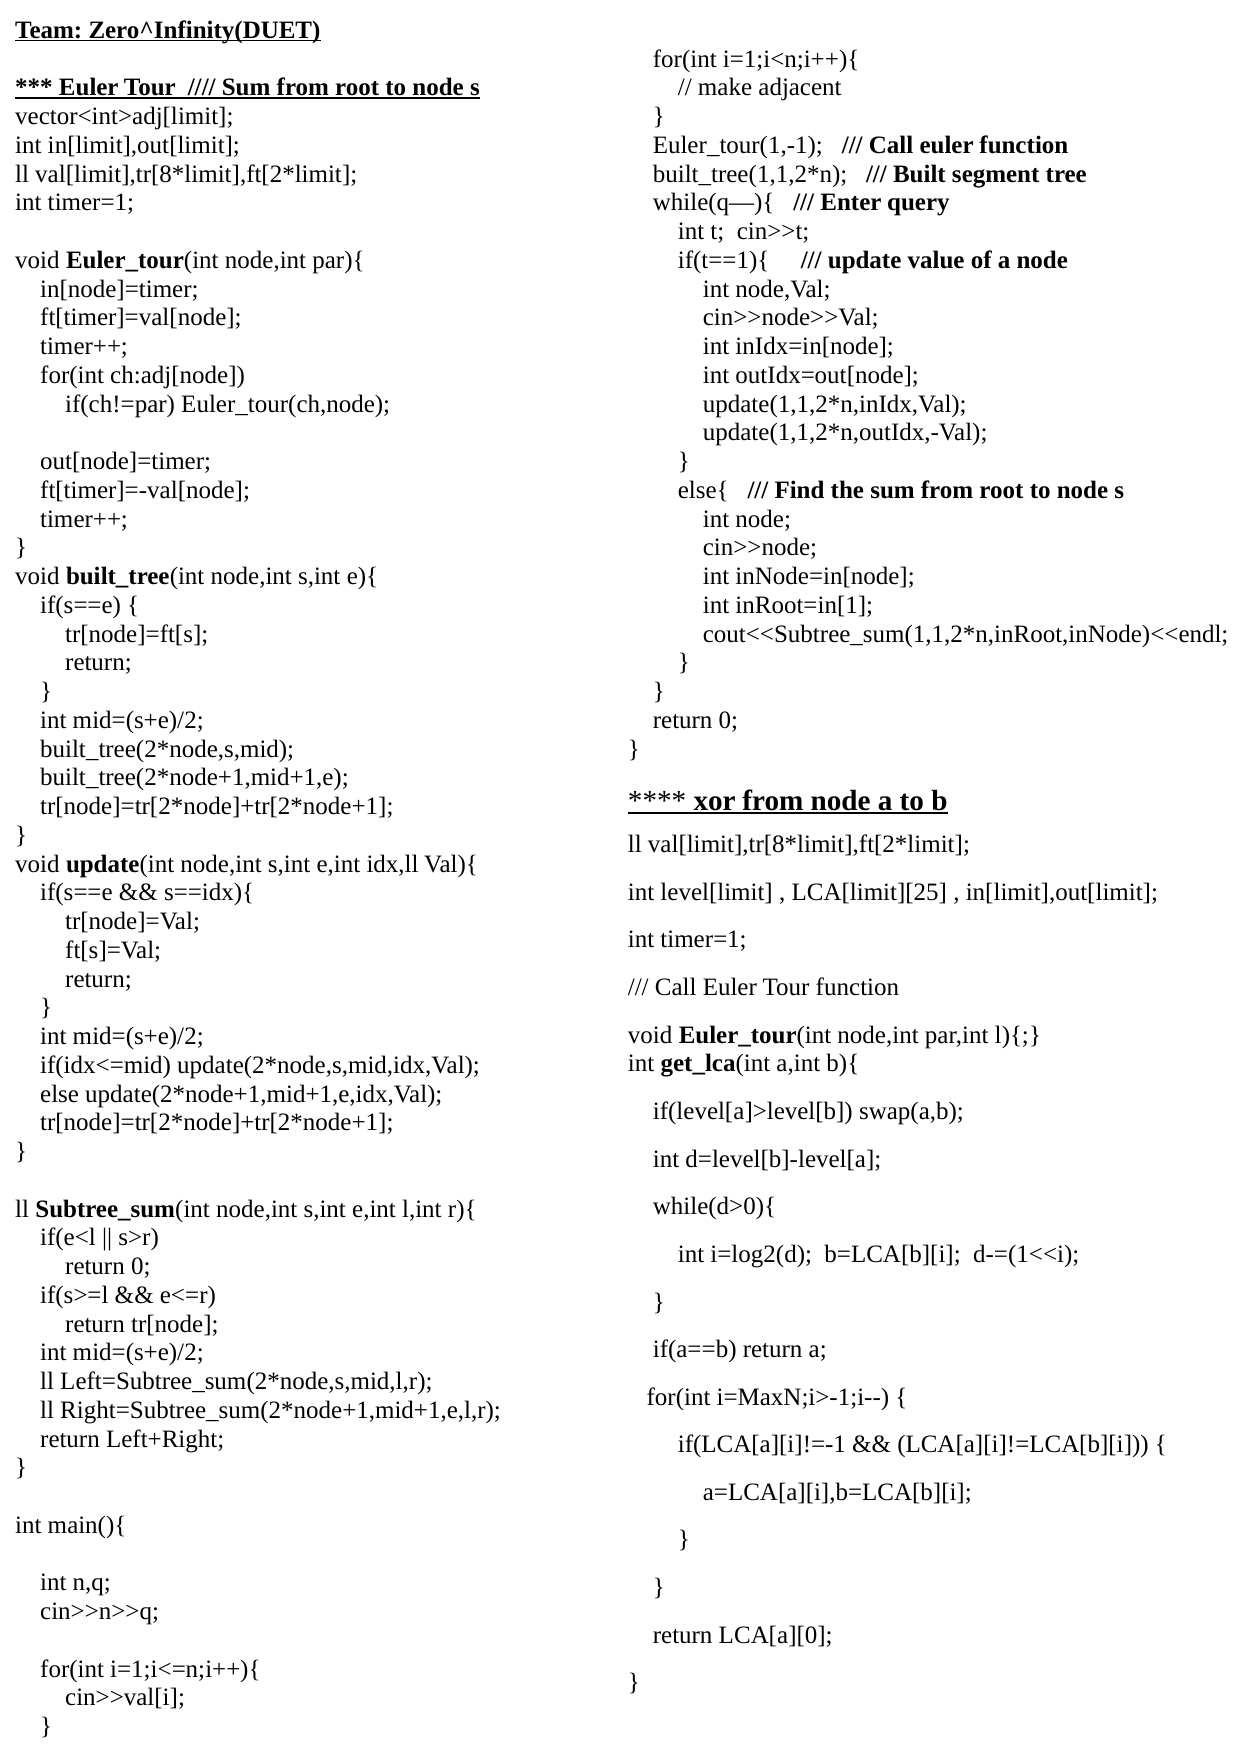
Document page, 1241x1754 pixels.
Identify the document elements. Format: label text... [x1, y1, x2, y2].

text return 0; [15, 1251, 628, 1280]
text cin>>node>>Val; [628, 302, 1241, 331]
text tr[node]=ft[s]; [15, 619, 628, 647]
text } [15, 676, 628, 705]
text int node; [628, 504, 1241, 532]
text ft[timer]=val[node]; [15, 302, 628, 331]
text int n,q; [15, 1567, 628, 1596]
text } [15, 1452, 628, 1481]
text ll Right=Subtree_sum(2*node+1,mid+1,e,l,r); [15, 1395, 628, 1424]
text else update(2*node+1,mid+1,e,idx,Val); [15, 1079, 628, 1107]
text out[node]=timer; [15, 446, 628, 475]
text } [628, 1572, 1241, 1601]
text } [628, 676, 1241, 705]
text } [15, 1136, 628, 1165]
text } [628, 446, 1241, 475]
text void update(int node,int s,int e,int idx,ll Val){ [15, 849, 628, 877]
text void Euler_tour(int node,int par,int l){;} [628, 1020, 1241, 1048]
text return; [15, 964, 628, 992]
text void built_tree(int node,int s,int e){ [15, 561, 628, 590]
text return; [15, 647, 628, 676]
text int inNode=in[node]; [628, 561, 1241, 590]
text ll val[limit],tr[8*limit],ft[2*limit]; [15, 159, 628, 187]
text int node,Val; [628, 274, 1241, 302]
text int inIdx=in[node]; [628, 331, 1241, 360]
text cin>>val[i]; [15, 1682, 628, 1711]
text for(int ch:adj[node]) [15, 360, 628, 389]
text tr[node]=tr[2*node]+tr[2*node+1]; [15, 1107, 628, 1136]
text int in[limit],out[limit]; [15, 130, 628, 159]
text int mid=(s+e)/2; [15, 1021, 628, 1050]
text while(q—){ /// Enter query [628, 187, 1241, 216]
text ft[timer]=-val[node]; [15, 475, 628, 504]
text /// Call Euler Tour function [628, 972, 1241, 1001]
text if(LCA[a][i]!=-1 && (LCA[a][i]!=LCA[b][i])) { [628, 1429, 1241, 1458]
text while(d>0){ [628, 1191, 1241, 1220]
text ll Left=Subtree_sum(2*node,s,mid,l,r); [15, 1366, 628, 1395]
text Euler_tour(1,-1); /// Call euler function [628, 130, 1241, 159]
text vector<int>adj[limit]; [15, 101, 628, 130]
text if(idx<=mid) update(2*node,s,mid,idx,Val); [15, 1050, 628, 1079]
text int d=level[b]-level[a]; [628, 1144, 1241, 1172]
text ll Subtree_sum(int node,int s,int e,int l,int r){ [15, 1194, 628, 1222]
text int level[limit] , LCA[limit][25] , in[limit],out[limit]; [628, 877, 1241, 906]
text } [628, 734, 1241, 762]
text built_tree(2*node,s,mid); [15, 734, 628, 762]
text return Left+Right; [15, 1424, 628, 1452]
subtitle **** xor from node a to b [628, 783, 1241, 817]
text ll val[limit],tr[8*limit],ft[2*limit]; [628, 829, 1241, 858]
text tr[node]=tr[2*node]+tr[2*node+1]; [15, 791, 628, 820]
text int timer=1; [628, 924, 1241, 953]
text } [628, 101, 1241, 130]
text int i=log2(d); b=LCA[b][i]; d-=(1<<i); [628, 1239, 1241, 1268]
text int timer=1; [15, 187, 628, 216]
text } [15, 532, 628, 561]
text // make adjacent [628, 72, 1241, 101]
text void Euler_tour(int node,int par){ [15, 245, 628, 274]
text ft[s]=Val; [15, 935, 628, 964]
text return 0; [628, 705, 1241, 734]
text int mid=(s+e)/2; [15, 1337, 628, 1366]
text int t; cin>>t; [628, 216, 1241, 245]
text for(int i=MaxN;i>-1;i--) { [628, 1382, 1241, 1411]
text if(a==b) return a; [628, 1334, 1241, 1363]
text } [628, 1524, 1241, 1553]
text timer++; [15, 504, 628, 532]
text for(int i=1;i<n;i++){ [628, 44, 1241, 72]
text int outIdx=out[node]; [628, 360, 1241, 389]
text if(ch!=par) Euler_tour(ch,node); [15, 389, 628, 417]
text return tr[node]; [15, 1309, 628, 1337]
text if(level[a]>level[b]) swap(a,b); [628, 1096, 1241, 1125]
text a=LCA[a][i],b=LCA[b][i]; [628, 1477, 1241, 1506]
text if(s==e) { [15, 590, 628, 619]
text cout<<Subtree_sum(1,1,2*n,inRoot,inNode)<<endl; [628, 619, 1241, 647]
text if(s>=l && e<=r) [15, 1280, 628, 1309]
text tr[node]=Val; [15, 906, 628, 935]
text } [15, 992, 628, 1021]
text else{ /// Find the sum from root to node s [628, 475, 1241, 504]
text update(1,1,2*n,outIdx,-Val); [628, 417, 1241, 446]
text int main(){ [15, 1510, 628, 1539]
text int mid=(s+e)/2; [15, 705, 628, 734]
text } [15, 820, 628, 849]
text *** Euler Tour //// Sum from root to node s [15, 72, 628, 101]
text cin>>n>>q; [15, 1596, 628, 1625]
text for(int i=1;i<=n;i++){ [15, 1654, 628, 1682]
text built_tree(1,1,2*n); /// Built segment tree [628, 159, 1241, 187]
text if(s==e && s==idx){ [15, 877, 628, 906]
text timer++; [15, 331, 628, 360]
text built_tree(2*node+1,mid+1,e); [15, 762, 628, 791]
text int inRoot=in[1]; [628, 590, 1241, 619]
text } [628, 1287, 1241, 1315]
text if(t==1){ /// update value of a node [628, 245, 1241, 274]
text cin>>node; [628, 532, 1241, 561]
text return LCA[a][0]; [628, 1620, 1241, 1648]
text Team: Zero^Infinity(DUET) [15, 15, 628, 44]
text } [15, 1711, 628, 1740]
text } [628, 647, 1241, 676]
text } [628, 1667, 1241, 1696]
text if(e<l || s>r) [15, 1222, 628, 1251]
text in[node]=timer; [15, 274, 628, 302]
text update(1,1,2*n,inIdx,Val); [628, 389, 1241, 417]
text int get_lca(int a,int b){ [628, 1048, 1241, 1077]
